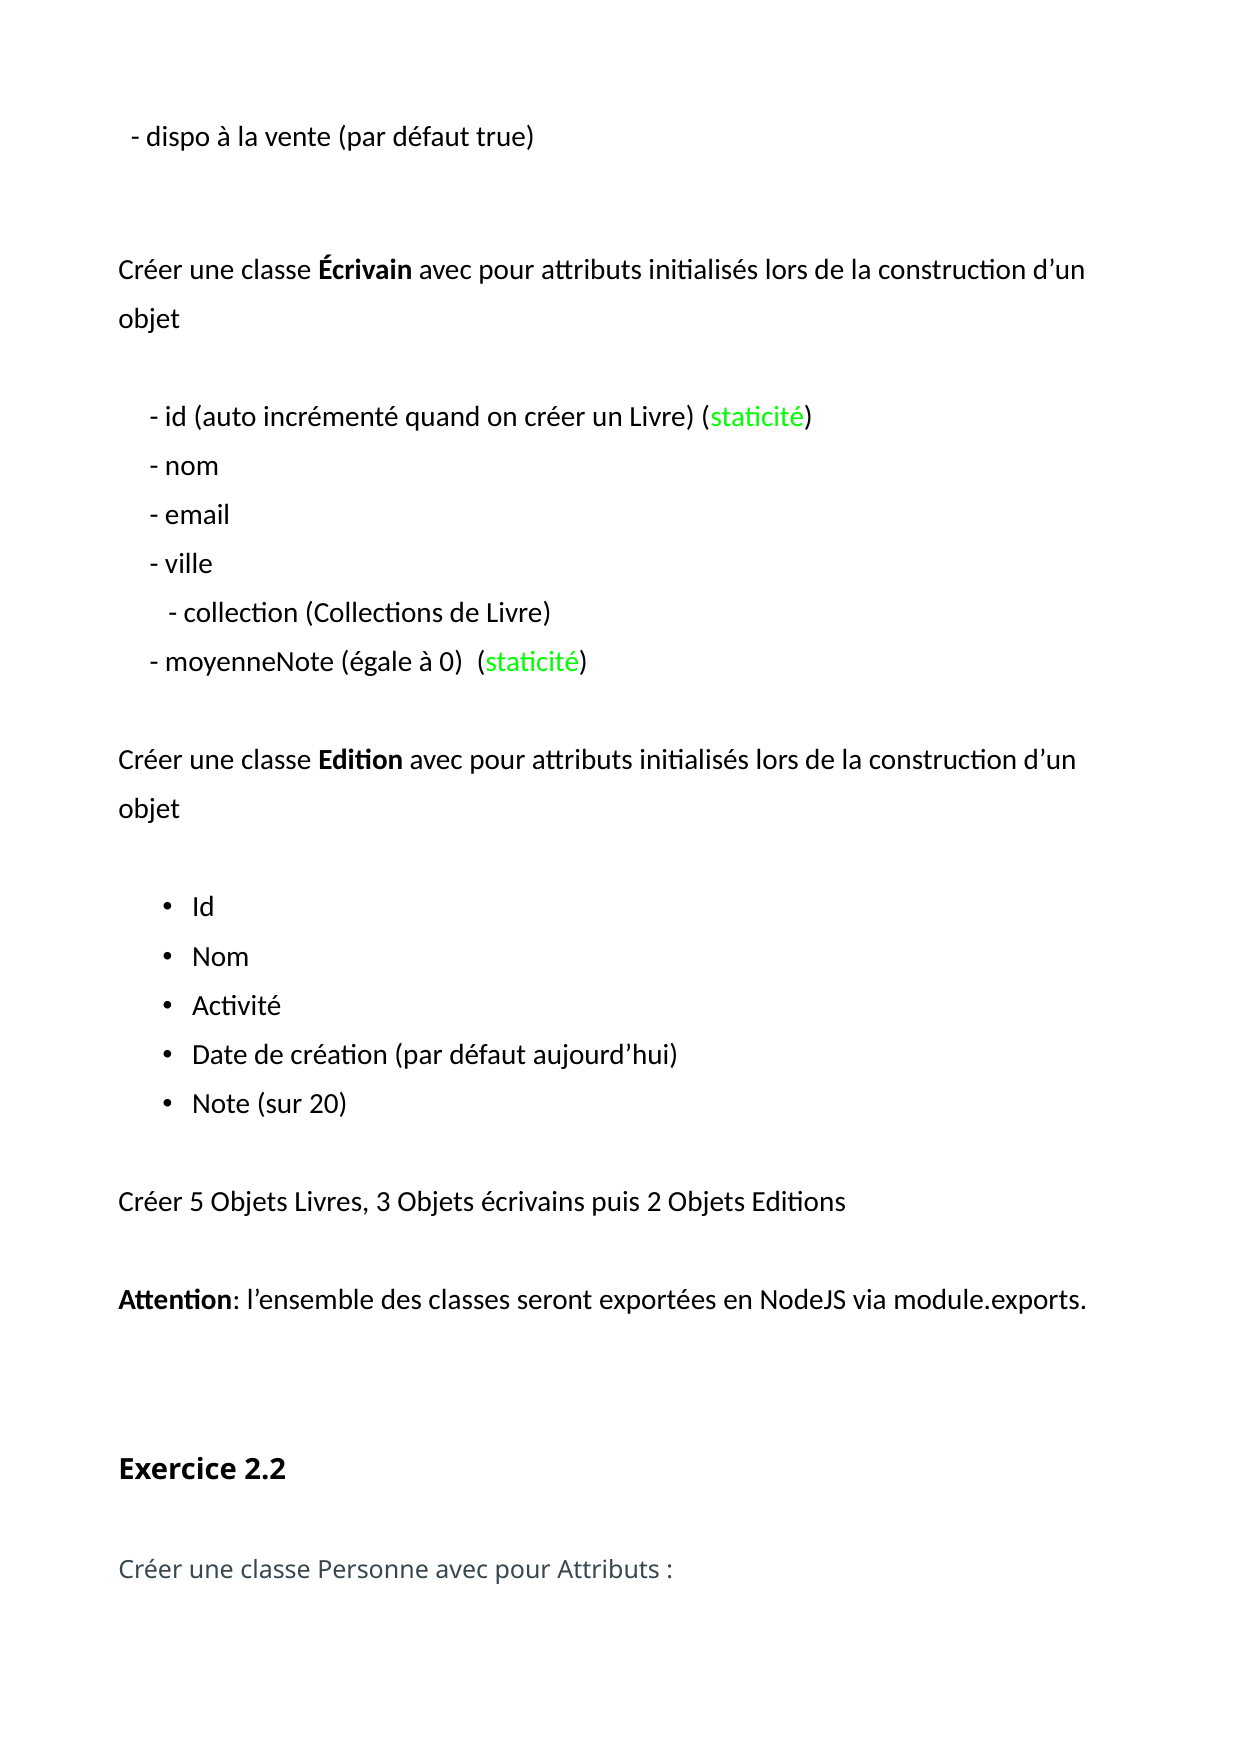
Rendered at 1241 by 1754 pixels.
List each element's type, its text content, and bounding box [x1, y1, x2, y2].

text Exercice 2.2 [118, 1448, 1122, 1488]
list Date de création (par défaut aujourd’hui) [162, 1036, 1122, 1071]
text - dispo à la vente (par défaut true) [118, 118, 1122, 154]
text - moyenneNote (égale à 0) (staticité) [118, 643, 1122, 679]
text - collection (Collections de Livre) [118, 594, 1122, 630]
text Créer une classe Edition avec pour attributs initialisés lors de la construction d’un objet [118, 741, 1122, 826]
text Créer une classe Écrivain avec pour attributs initialisés lors de la construction d’un objet [118, 251, 1122, 335]
text Créer 5 Objets Livres, 3 Objets écrivains puis 2 Objets Editions [118, 1183, 1122, 1218]
text Attention: l’ensemble des classes seront exportées en NodeJS via module.exports. [118, 1281, 1122, 1317]
text - ville [118, 545, 1122, 581]
text Créer une classe Personne avec pour Attributs : [118, 1552, 1122, 1586]
text - email [118, 496, 1122, 532]
list Id [162, 888, 1122, 924]
list Activité [162, 987, 1122, 1022]
text - nom [118, 447, 1122, 483]
list Note (sur 20) [162, 1085, 1122, 1120]
list Nom [162, 938, 1122, 973]
text - id (auto incrémenté quand on créer un Livre) (staticité) [118, 398, 1122, 433]
